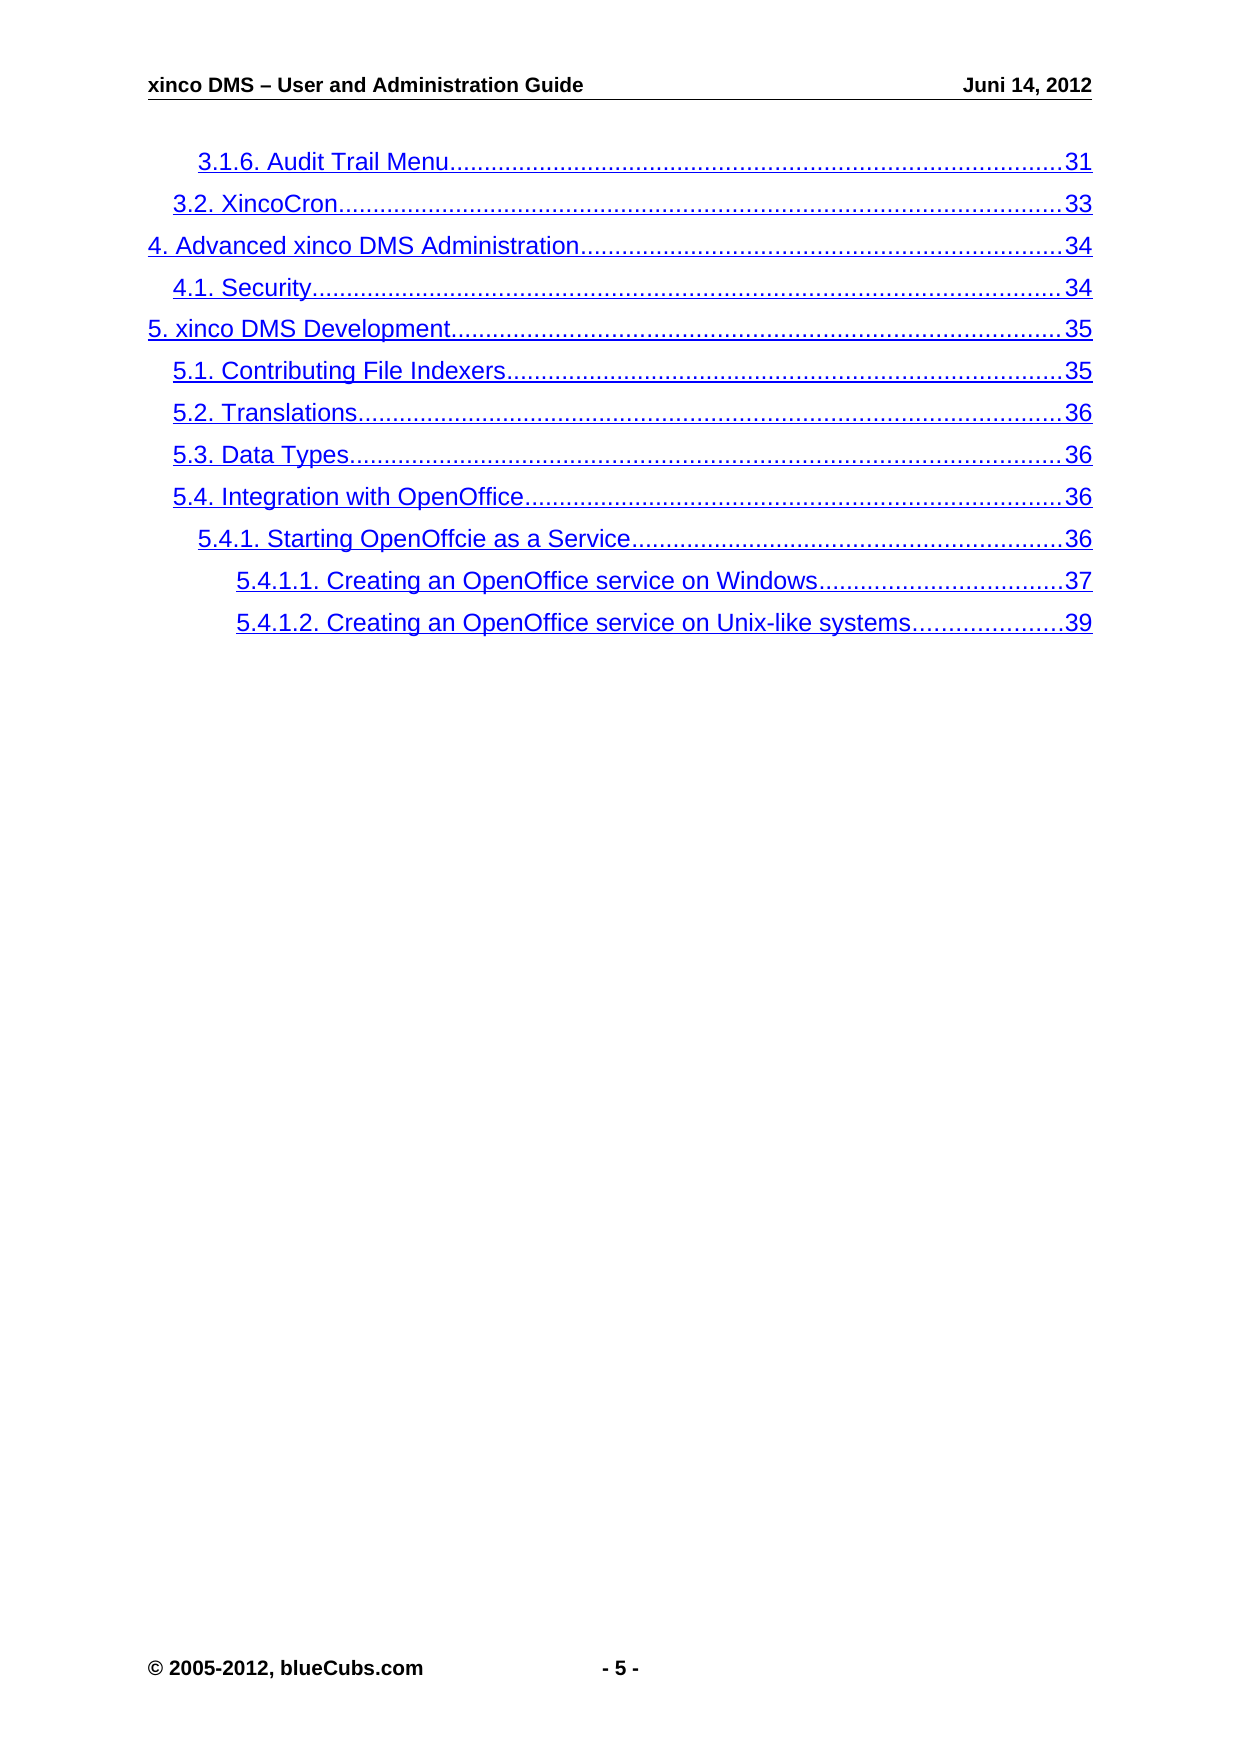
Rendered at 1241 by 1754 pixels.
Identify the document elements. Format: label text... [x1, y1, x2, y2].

text 5.4.1. Starting OpenOffcie as a Service 36 [198, 524, 1092, 549]
text 3.1.6. Audit Trail Menu 31 [198, 148, 1092, 172]
text 5.1. Contributing File Indexers 35 [173, 357, 1092, 381]
text 5. xinco DMS Development 35 [148, 315, 1092, 339]
text 5.4.1.1. Creating an OpenOffice service on Windows 37 [236, 566, 1092, 591]
text 4.1. Security 34 [173, 273, 1092, 298]
text 3.2. XincoCron 33 [173, 189, 1092, 214]
text 5.4. Integration with OpenOffice 36 [173, 483, 1092, 507]
text 5.2. Translations 36 [173, 399, 1092, 423]
text 5.3. Data Types 36 [173, 441, 1092, 465]
text 4. Advanced xinco DMS Administration 34 [148, 231, 1092, 256]
text 5.4.1.2. Creating an OpenOffice service on Unix-like systems 39 [236, 608, 1092, 633]
